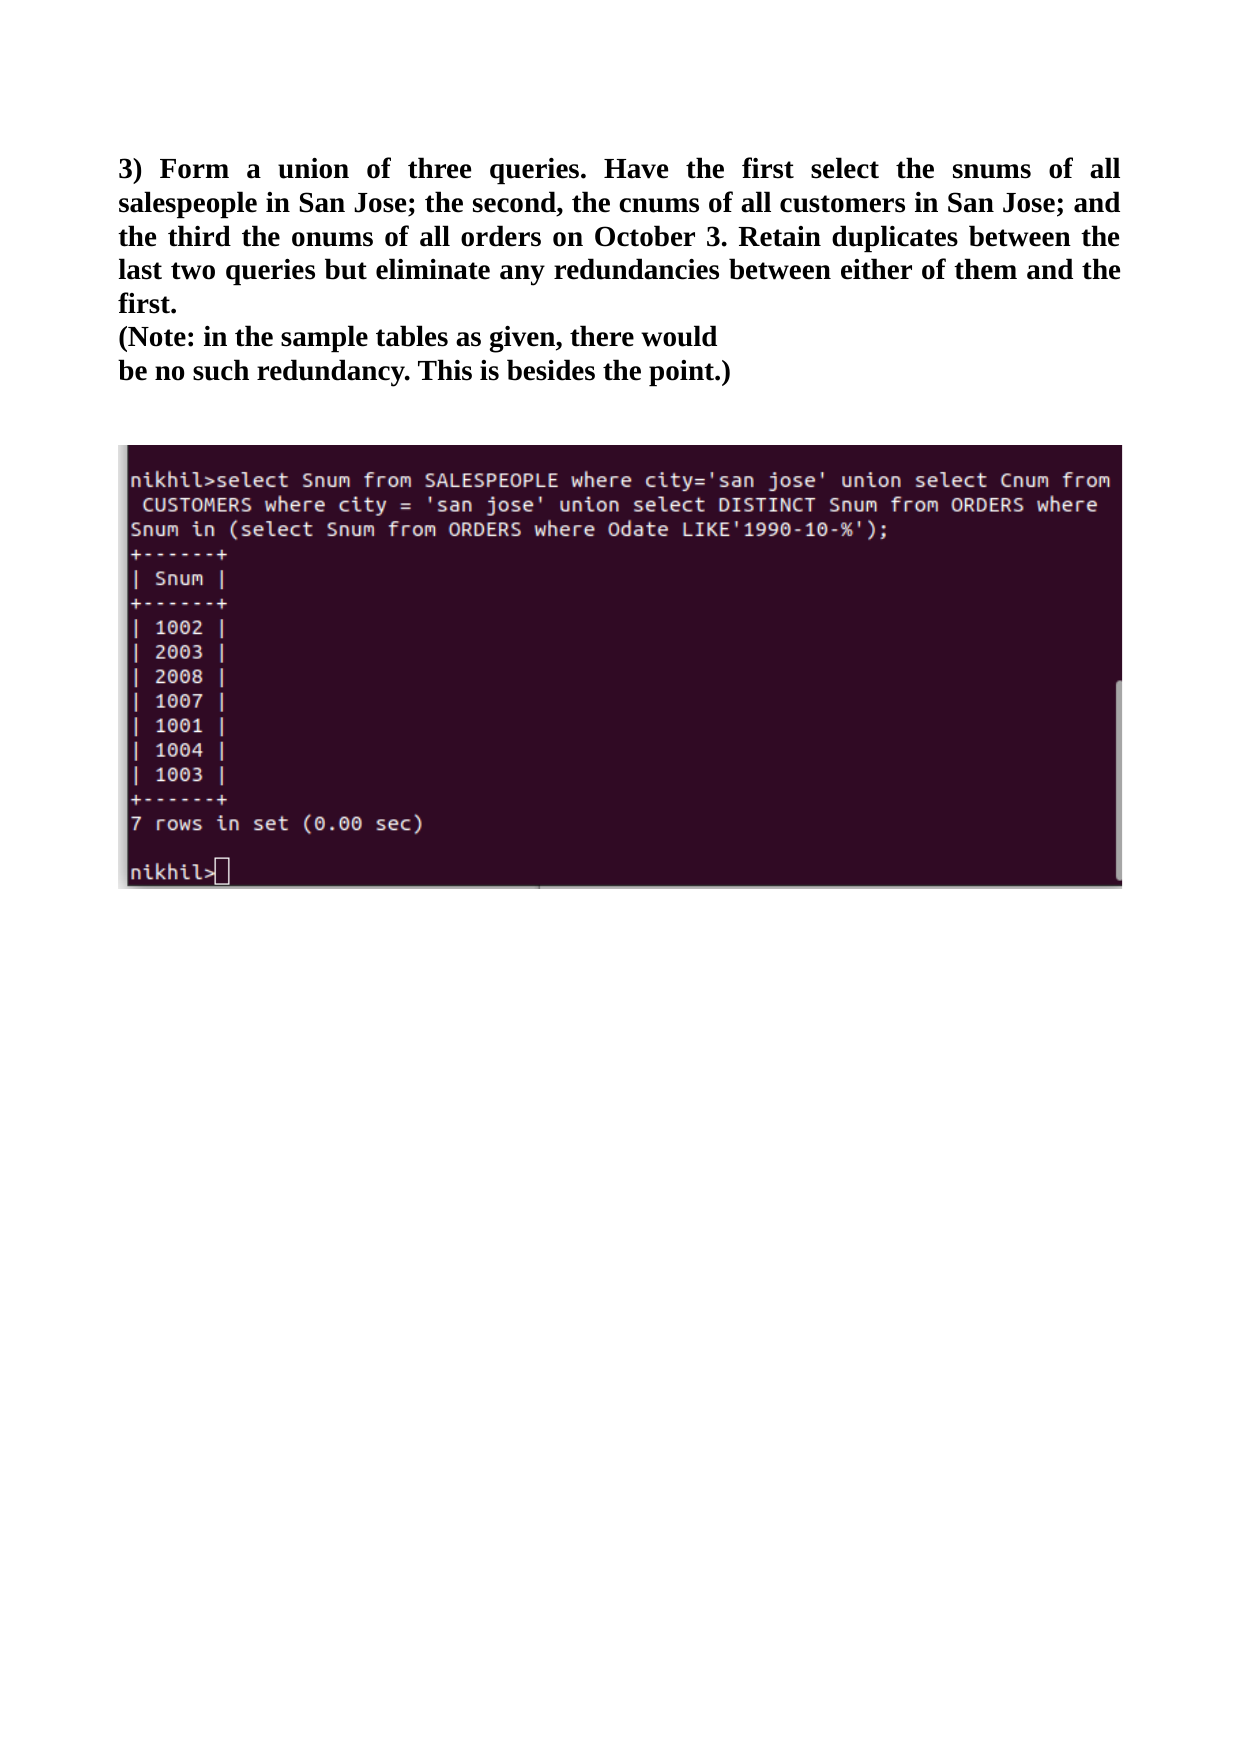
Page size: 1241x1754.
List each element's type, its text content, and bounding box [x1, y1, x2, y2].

text (Note: in the sample tables as given, there would [118, 319, 1122, 353]
picture [118, 445, 1123, 889]
text 3) Form a union of three queries. Have the first select the snums of all salespeople in San Jose; the second, the cnums of all customers in San Jose; and the third the onums of all orders on October 3. Retain duplicates between the last two queries but eliminate any redundancies between either of them and the first. [118, 152, 1122, 319]
text be no such redundancy. This is besides the point.) [118, 353, 1122, 386]
